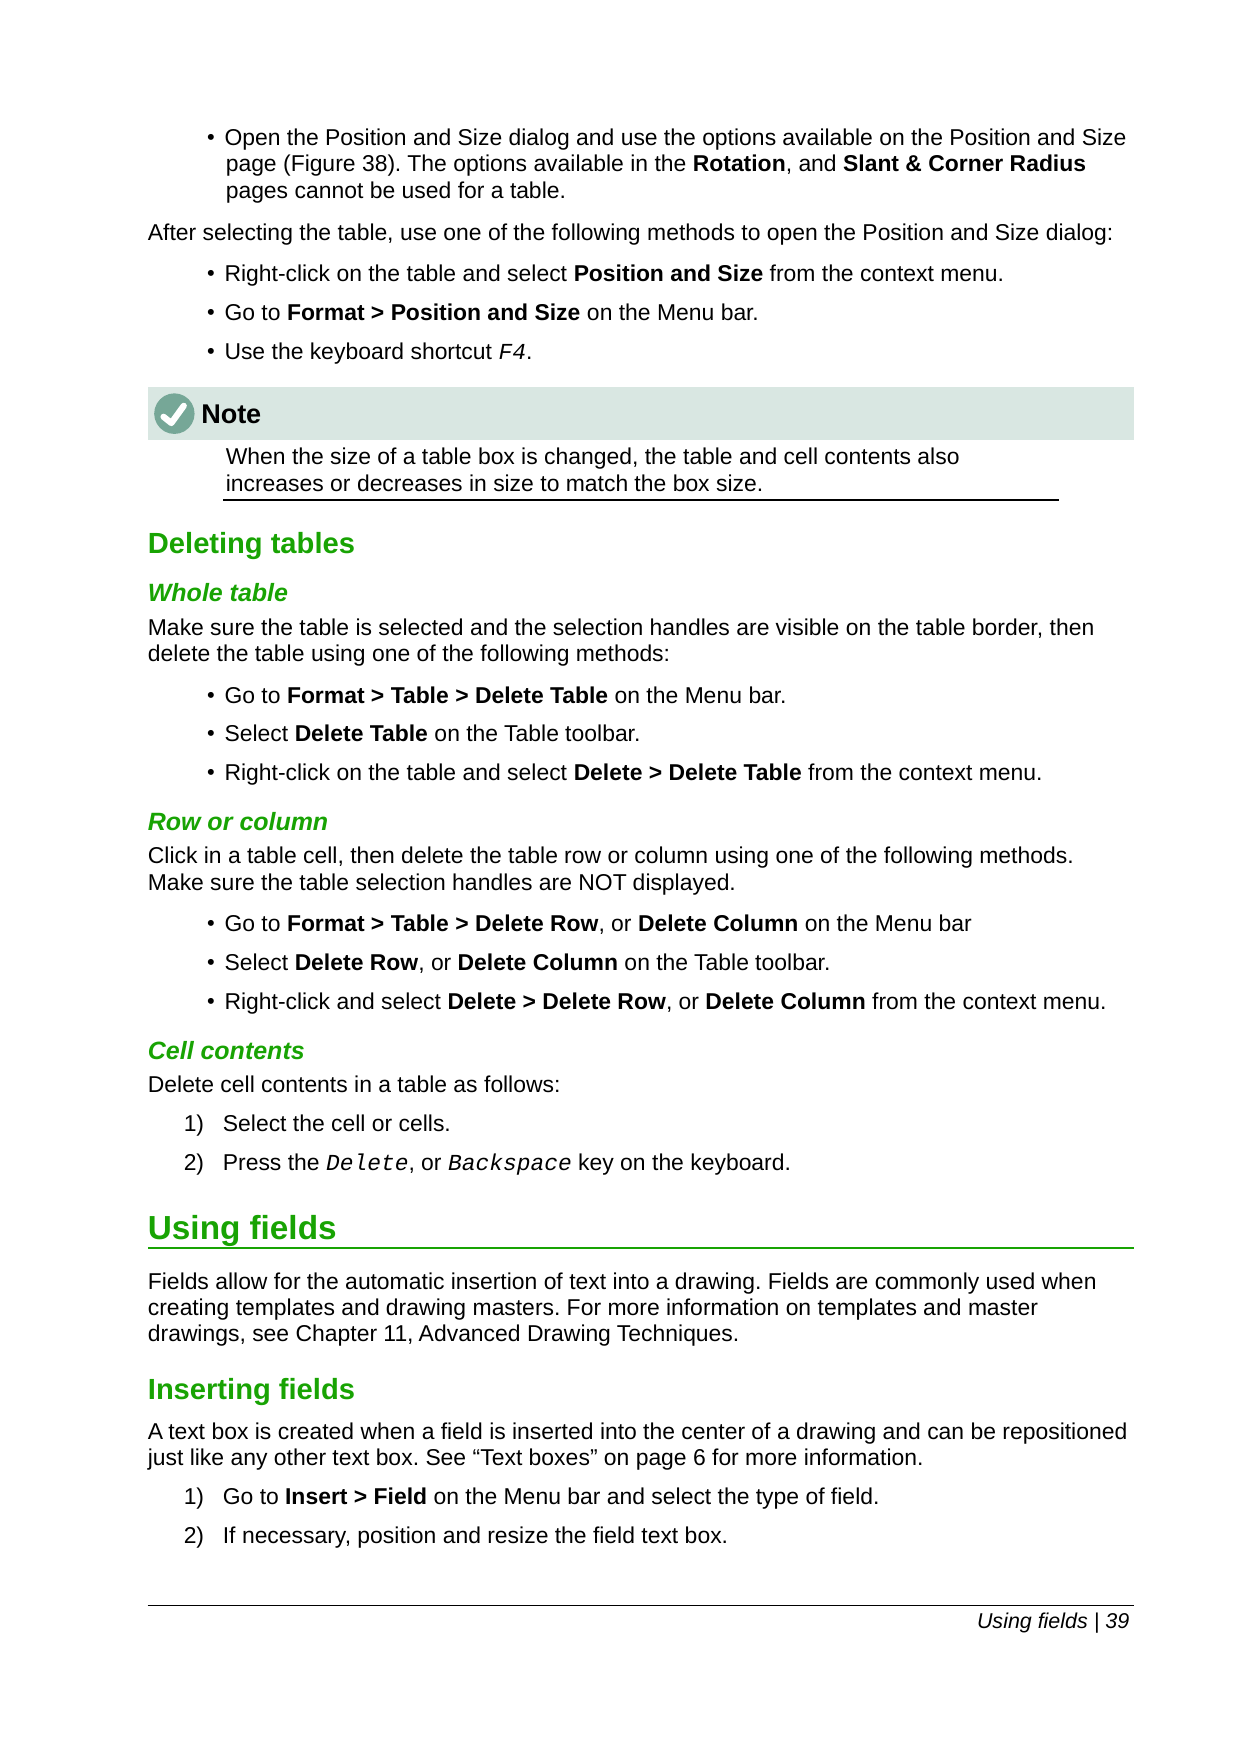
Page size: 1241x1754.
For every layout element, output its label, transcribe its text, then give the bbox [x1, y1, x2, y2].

subtitle Deleting tables [148, 526, 1134, 560]
text A text box is created when a field is inserted into the center of a drawing and can be repositioned just like any other text box. See “Text boxes” on page 6 for more information. [148, 1418, 1134, 1471]
subtitle Using fields [148, 1208, 1134, 1247]
subtitle Cell contents [148, 1036, 1134, 1065]
list Go to Format > Table > Delete Row, or Delete Column on the Menu bar [204, 907, 1134, 937]
subtitle Inserting fields [148, 1372, 1134, 1405]
list Go to Format > Table > Delete Table on the Menu bar. [204, 679, 1134, 708]
text Click in a table cell, then delete the table row or column using one of the following methods. Make sure the table selection handles are NOT displayed. [148, 842, 1134, 895]
list Right-click on the table and select Delete > Delete Table from the context menu. [204, 756, 1134, 788]
list Select Delete Row, or Delete Column on the Table toolbar. [204, 946, 1134, 976]
list Press the Delete, or Backspace key on the keyboard. [204, 1149, 1134, 1177]
list Open the Position and Size dialog and use the options available on the Position and Size page (Figure 38). The options available in the Rotation, and Slant & Corner Radius pages cannot be used for a table. [204, 121, 1134, 206]
list Go to Format > Position and Size on the Menu bar. [204, 296, 1134, 325]
text Make sure the table is selected and the selection handles are visible on the table border, then delete the table using one of the following methods: [148, 613, 1134, 666]
text Delete cell contents in a table as follows: [148, 1071, 1134, 1097]
text When the size of a table box is changed, the table and cell contents also increases or decreases in size to match the box size. [223, 440, 1059, 499]
text After selecting the table, use one of the following methods to open the Position and Size dialog: [148, 218, 1134, 245]
text Fields allow for the automatic insertion of text into a drawing. Fields are commonly used when creating templates and drawing masters. For more information on templates and master drawings, see Chapter 11, Advanced Drawing Techniques. [148, 1268, 1134, 1347]
list Go to Insert > Field on the Menu bar and select the type of field. [204, 1483, 1134, 1509]
list Right-click and select Delete > Delete Row, or Delete Column from the context menu. [204, 985, 1134, 1017]
subtitle Row or column [148, 807, 1134, 836]
subtitle Whole table [148, 578, 1134, 607]
list Use the keyboard shortcut F4. [204, 335, 1134, 369]
list Select the cell or cells. [204, 1110, 1134, 1136]
subtitle Note [148, 387, 1134, 440]
list If necessary, position and resize the field text box. [204, 1522, 1134, 1548]
list Select Delete Table on the Table toolbar. [204, 717, 1134, 747]
list Right-click on the table and select Position and Size from the context menu. [204, 257, 1134, 287]
